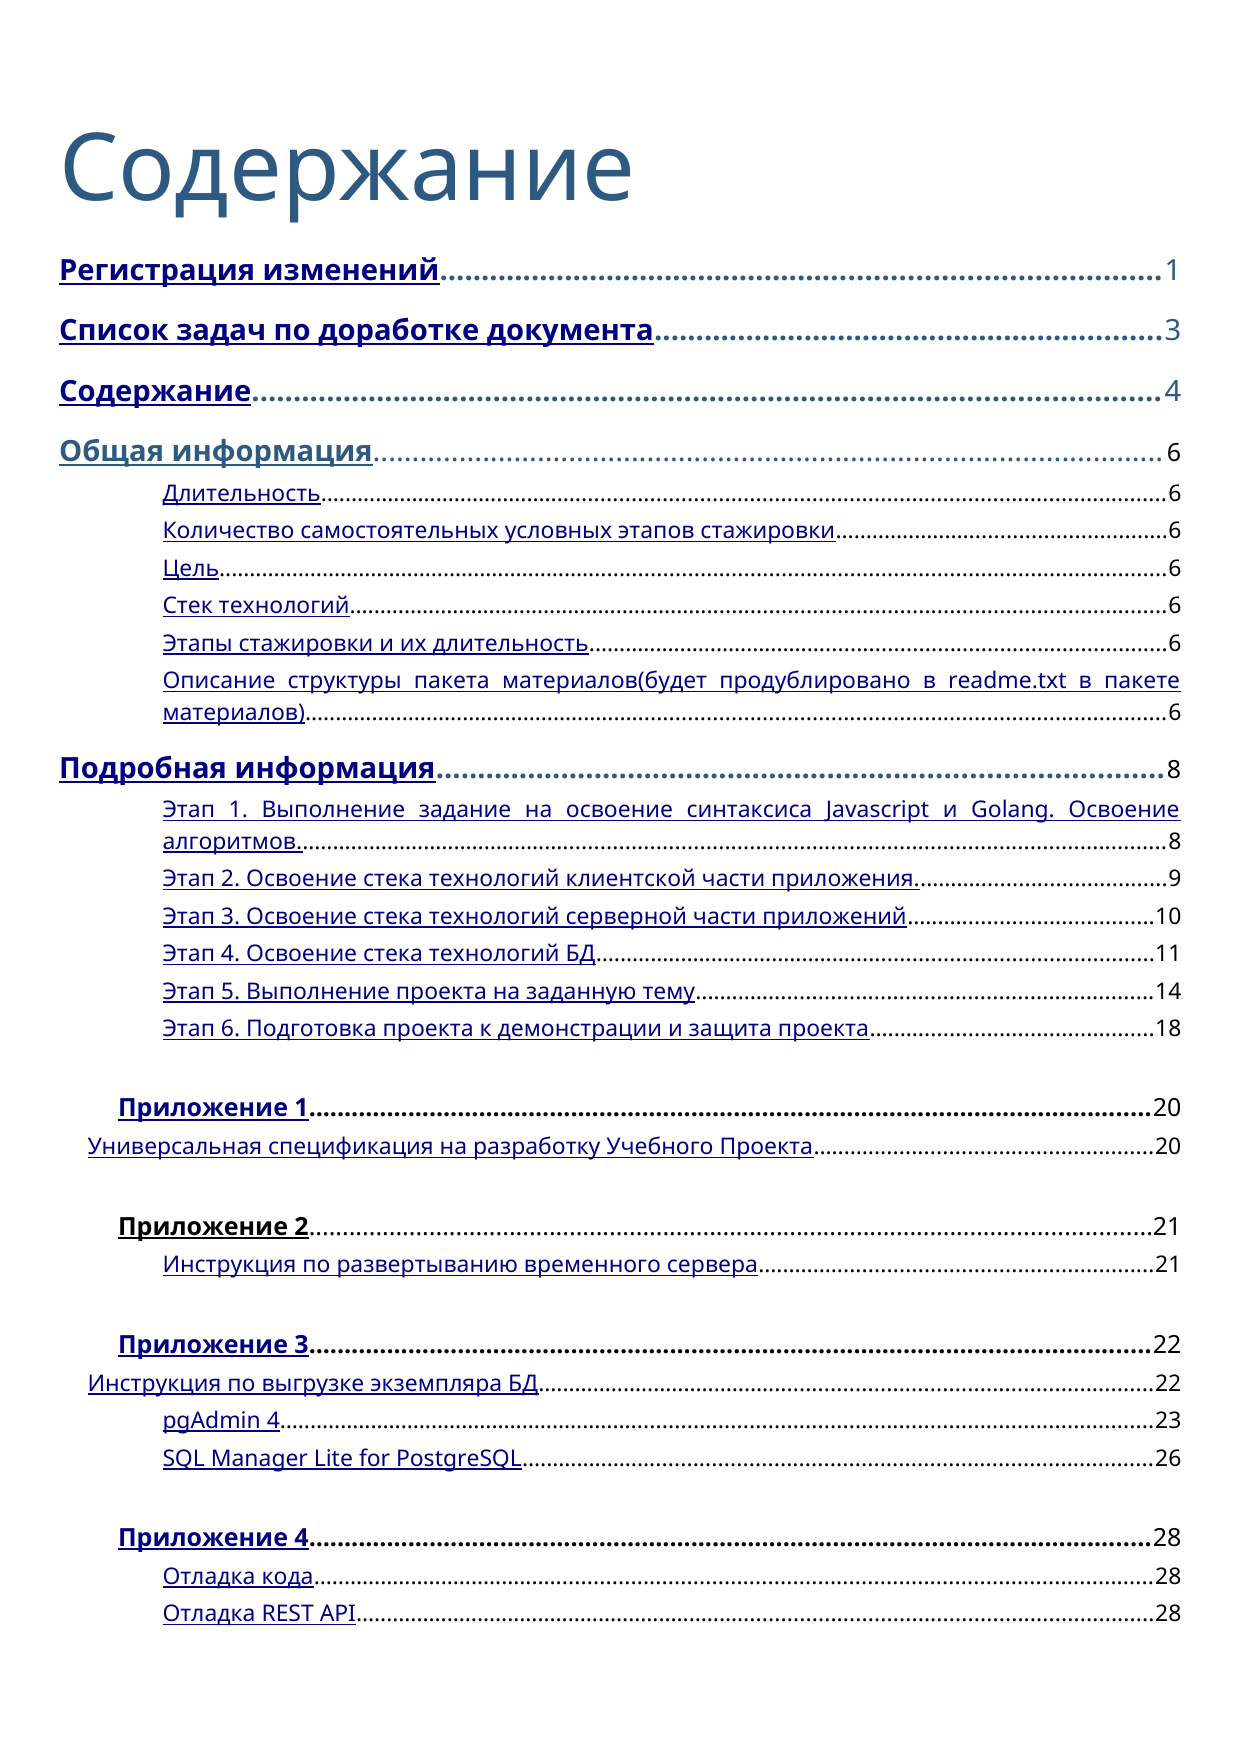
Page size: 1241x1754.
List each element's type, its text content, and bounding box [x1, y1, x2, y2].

text Инструкция по развертыванию временного сервера 21 [162, 1248, 1181, 1280]
text Регистрация изменений 1 [59, 249, 1181, 289]
subtitle Содержание [59, 101, 1181, 228]
text Этап 3. Освоение стека технологий серверной части приложений 10 [96, 900, 1181, 931]
text Инструкция по выгрузке экземпляра БД 22 [59, 1367, 1181, 1398]
text Этап 6. Подготовка проекта к демонстрации и защита проекта 18 [96, 1012, 1181, 1043]
text Универсальная спецификация на разработку Учебного Проекта 20 [59, 1130, 1181, 1162]
text Подробная информация 8 [59, 747, 1181, 787]
text Список задач по доработке документа 3 [59, 310, 1181, 349]
text Этап 2. Освоение стека технологий клиентской части приложения. 9 [96, 862, 1181, 893]
text Этап 1. Выполнение задание на освоение синтаксиса Javascript и Golang. Освоение алгоритмов. 8 [162, 821, 1181, 856]
text Этап 4. Освоение стека технологий БД 11 [96, 937, 1181, 968]
text pgAdmin 4 23 [162, 1404, 1181, 1435]
text Этап 5. Выполнение проекта на заданную тему 14 [96, 975, 1181, 1006]
text Стек технологий 6 [162, 589, 1181, 620]
text Отладка кода 28 [162, 1560, 1181, 1591]
text Цель 6 [162, 552, 1181, 583]
text Общая информация 6 [59, 431, 1181, 470]
text Этап 1. Выполнение задание на освоение синтаксиса Javascript и Golang. Освоение алгоритмов. 8 [162, 793, 1181, 820]
text Количество самостоятельных условных этапов стажировки 6 [162, 514, 1181, 545]
text Приложение 2 21 [96, 1208, 1181, 1242]
text Приложение 1 20 [96, 1090, 1181, 1124]
text SQL Manager Lite for PostgreSQL 26 [162, 1442, 1181, 1473]
text Описание структуры пакета материалов(будет продублировано в readme.txt в пакете материалов) 6 [162, 692, 1181, 727]
text Приложение 3 22 [96, 1326, 1181, 1360]
text Длительность 6 [162, 477, 1181, 508]
text Содержание 4 [59, 370, 1181, 410]
text Описание структуры пакета материалов(будет продублировано в readme.txt в пакете материалов) 6 [162, 664, 1181, 691]
text Приложение 4 28 [96, 1519, 1181, 1553]
text Отладка REST API 28 [162, 1597, 1181, 1628]
text Этапы стажировки и их длительность 6 [162, 627, 1181, 658]
